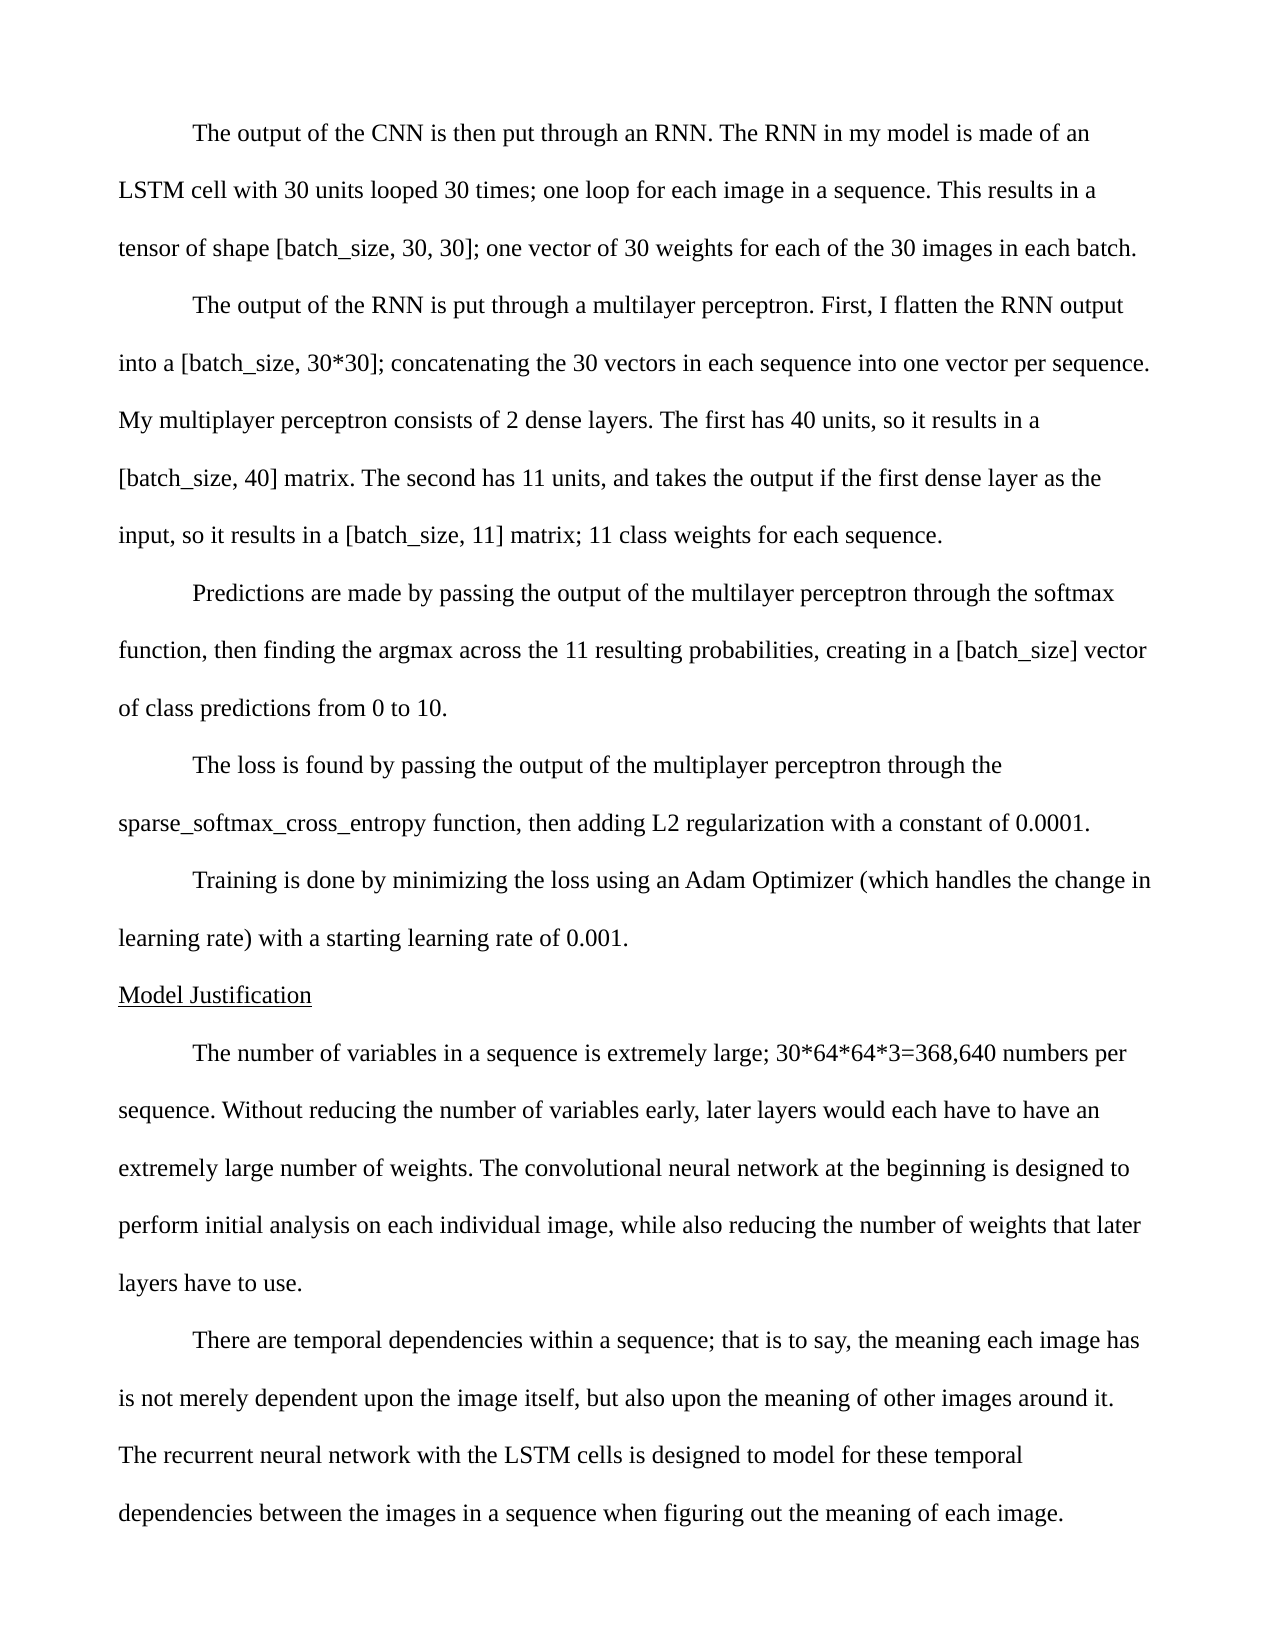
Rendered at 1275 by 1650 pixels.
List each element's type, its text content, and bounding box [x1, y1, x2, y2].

text Training is done by minimizing the loss using an Adam Optimizer (which handles the change in learning rate) with a starting learning rate of 0.001. [118, 866, 1157, 952]
text Predictions are made by passing the output of the multilayer perceptron through the softmax function, then finding the argmax across the 11 resulting probabilities, creating in a [batch_size] vector of class predictions from 0 to 10. [118, 578, 1157, 722]
text The output of the RNN is put through a multilayer perceptron. First, I flatten the RNN output into a [batch_size, 30*30]; concatenating the 30 vectors in each sequence into one vector per sequence. My multiplayer perceptron consists of 2 dense layers. The first has 40 units, so it results in a [batch_size, 40] matrix. The second has 11 units, and takes the output if the first dense layer as the input, so it results in a [batch_size, 11] matrix; 11 class weights for each sequence. [118, 291, 1157, 549]
text Model Justification [118, 981, 1157, 1009]
text The output of the CNN is then put through an RNN. The RNN in my model is made of an LSTM cell with 30 units looped 30 times; one loop for each image in a sequence. This results in a tensor of shape [batch_size, 30, 30]; one vector of 30 weights for each of the 30 images in each batch. [118, 118, 1157, 262]
text There are temporal dependencies within a sequence; that is to say, the meaning each image has is not merely dependent upon the image itself, but also upon the meaning of other images around it. The recurrent neural network with the LSTM cells is designed to model for these temporal dependencies between the images in a sequence when figuring out the meaning of each image. [118, 1326, 1157, 1527]
text The number of variables in a sequence is extremely large; 30*64*64*3=368,640 numbers per sequence. Without reducing the number of variables early, later layers would each have to have an extremely large number of weights. The convolutional neural network at the beginning is designed to perform initial analysis on each individual image, while also reducing the number of weights that later layers have to use. [118, 1038, 1157, 1297]
text The loss is found by passing the output of the multiplayer perceptron through the sparse_softmax_cross_entropy function, then adding L2 regularization with a constant of 0.0001. [118, 751, 1157, 837]
